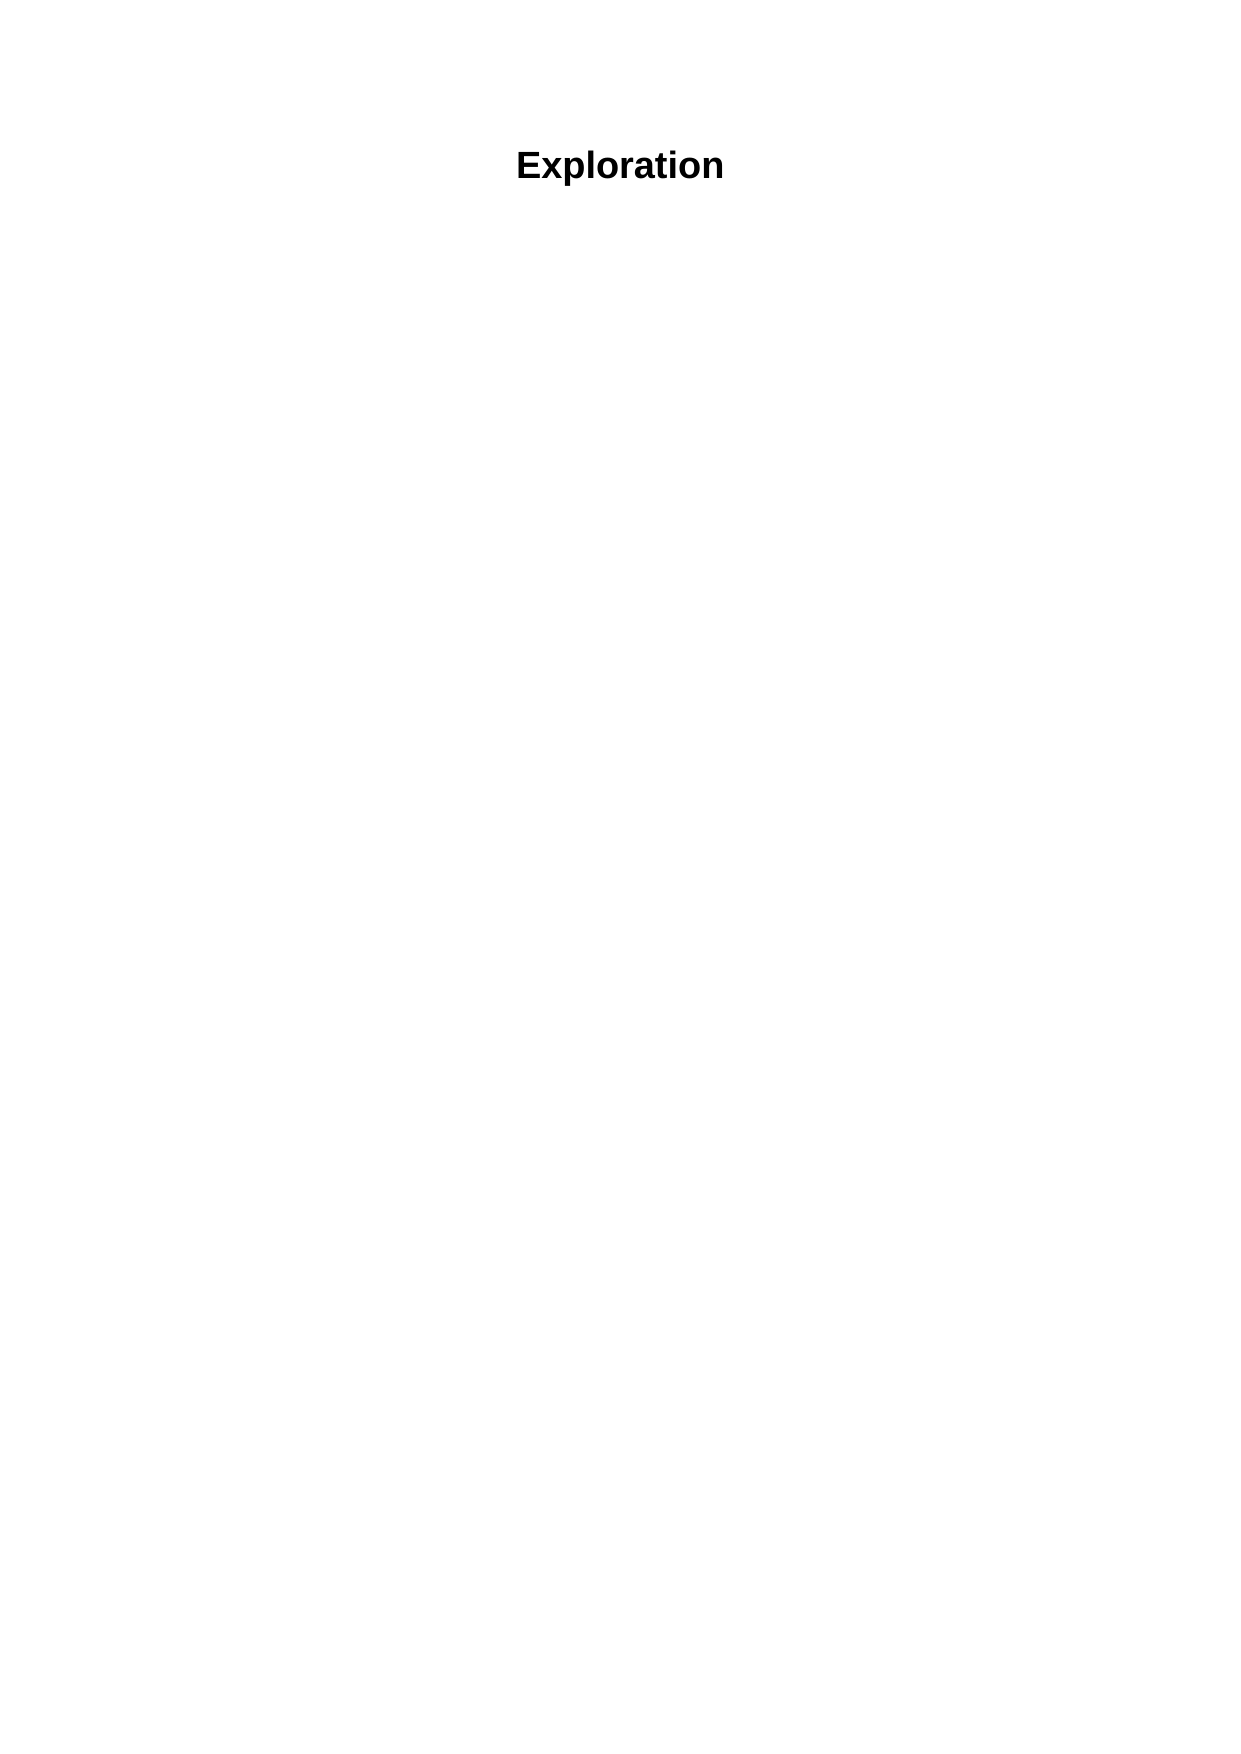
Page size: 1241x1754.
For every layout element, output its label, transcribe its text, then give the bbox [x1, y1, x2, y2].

subtitle Exploration [118, 143, 1122, 187]
